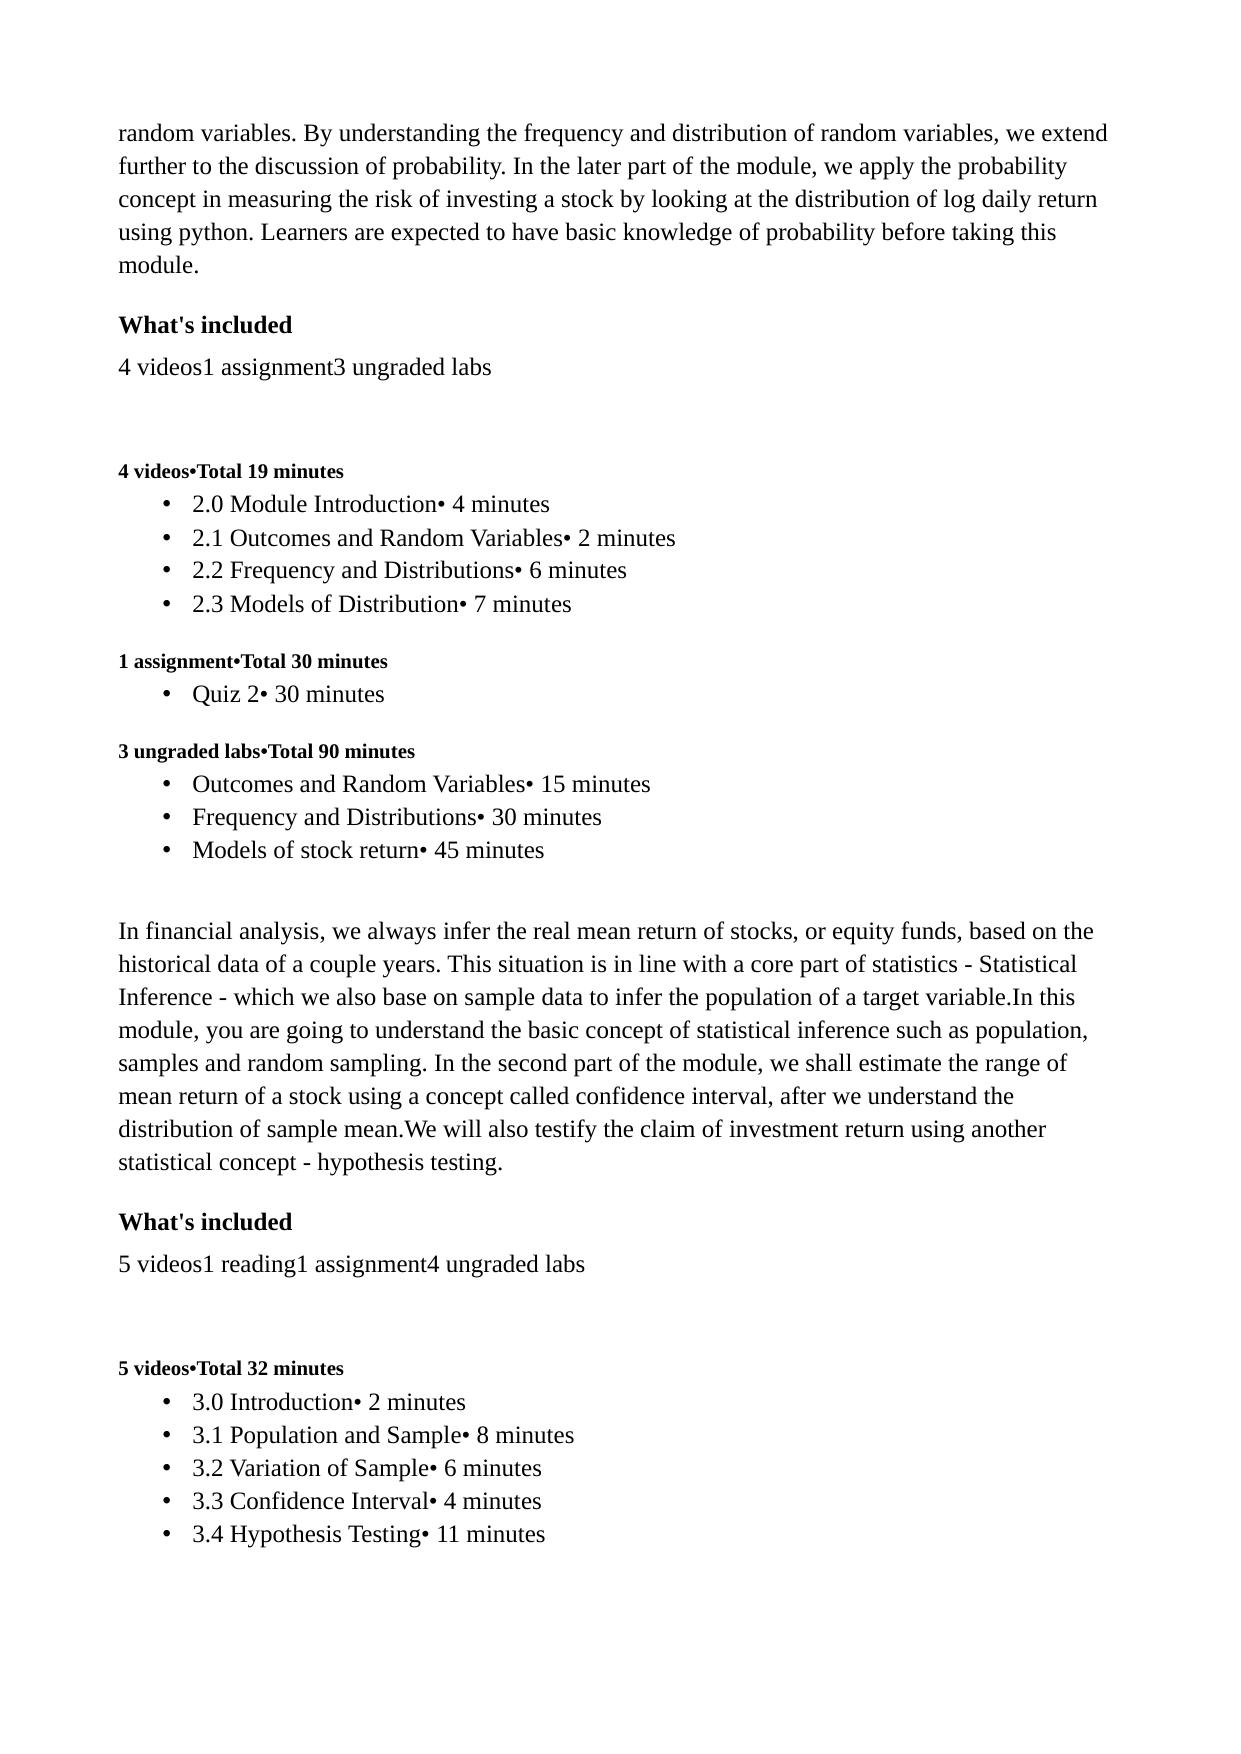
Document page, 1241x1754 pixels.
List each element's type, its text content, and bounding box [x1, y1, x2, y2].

list Outcomes and Random Variables• 15 minutes [162, 769, 1122, 798]
subtitle 5 videos•Total 32 minutes [118, 1356, 1122, 1380]
list 3.1 Population and Sample• 8 minutes [162, 1420, 1122, 1448]
list Models of stock return• 45 minutes [162, 836, 1122, 864]
list 2.0 Module Introduction• 4 minutes [162, 489, 1122, 518]
text 5 videos1 reading1 assignment4 ungraded labs [118, 1249, 1122, 1277]
text random variables. By understanding the frequency and distribution of random variables, we extend further to the discussion of probability. In the later part of the module, we apply the probability concept in measuring the risk of investing a stock by looking at the distribution of log daily return using python. Learners are expected to have basic knowledge of probability before taking this module. [118, 118, 1122, 279]
list 2.2 Frequency and Distributions• 6 minutes [162, 556, 1122, 584]
subtitle What's included [118, 1207, 1122, 1236]
subtitle 3 ungraded labs•Total 90 minutes [118, 739, 1122, 763]
list Quiz 2• 30 minutes [162, 679, 1122, 708]
list 3.0 Introduction• 2 minutes [162, 1387, 1122, 1415]
list 3.2 Variation of Sample• 6 minutes [162, 1453, 1122, 1481]
subtitle 4 videos•Total 19 minutes [118, 459, 1122, 483]
list 2.3 Models of Distribution• 7 minutes [162, 589, 1122, 617]
subtitle 1 assignment•Total 30 minutes [118, 649, 1122, 673]
list 2.1 Outcomes and Random Variables• 2 minutes [162, 523, 1122, 551]
subtitle What's included [118, 310, 1122, 339]
list 3.4 Hypothesis Testing• 11 minutes [162, 1519, 1122, 1547]
list 3.3 Confidence Interval• 4 minutes [162, 1486, 1122, 1514]
text In financial analysis, we always infer the real mean return of stocks, or equity funds, based on the historical data of a couple years. This situation is in line with a core part of statistics - Statistical Inference - which we also base on sample data to infer the population of a target variable.In this module, you are going to understand the basic concept of statistical inference such as population, samples and random sampling. In the second part of the module, we shall estimate the range of mean return of a stock using a concept called confidence interval, after we understand the distribution of sample mean.We will also testify the claim of investment return using another statistical concept - hypothesis testing. [118, 916, 1122, 1176]
list Frequency and Distributions• 30 minutes [162, 802, 1122, 831]
text 4 videos1 assignment3 ungraded labs [118, 352, 1122, 380]
